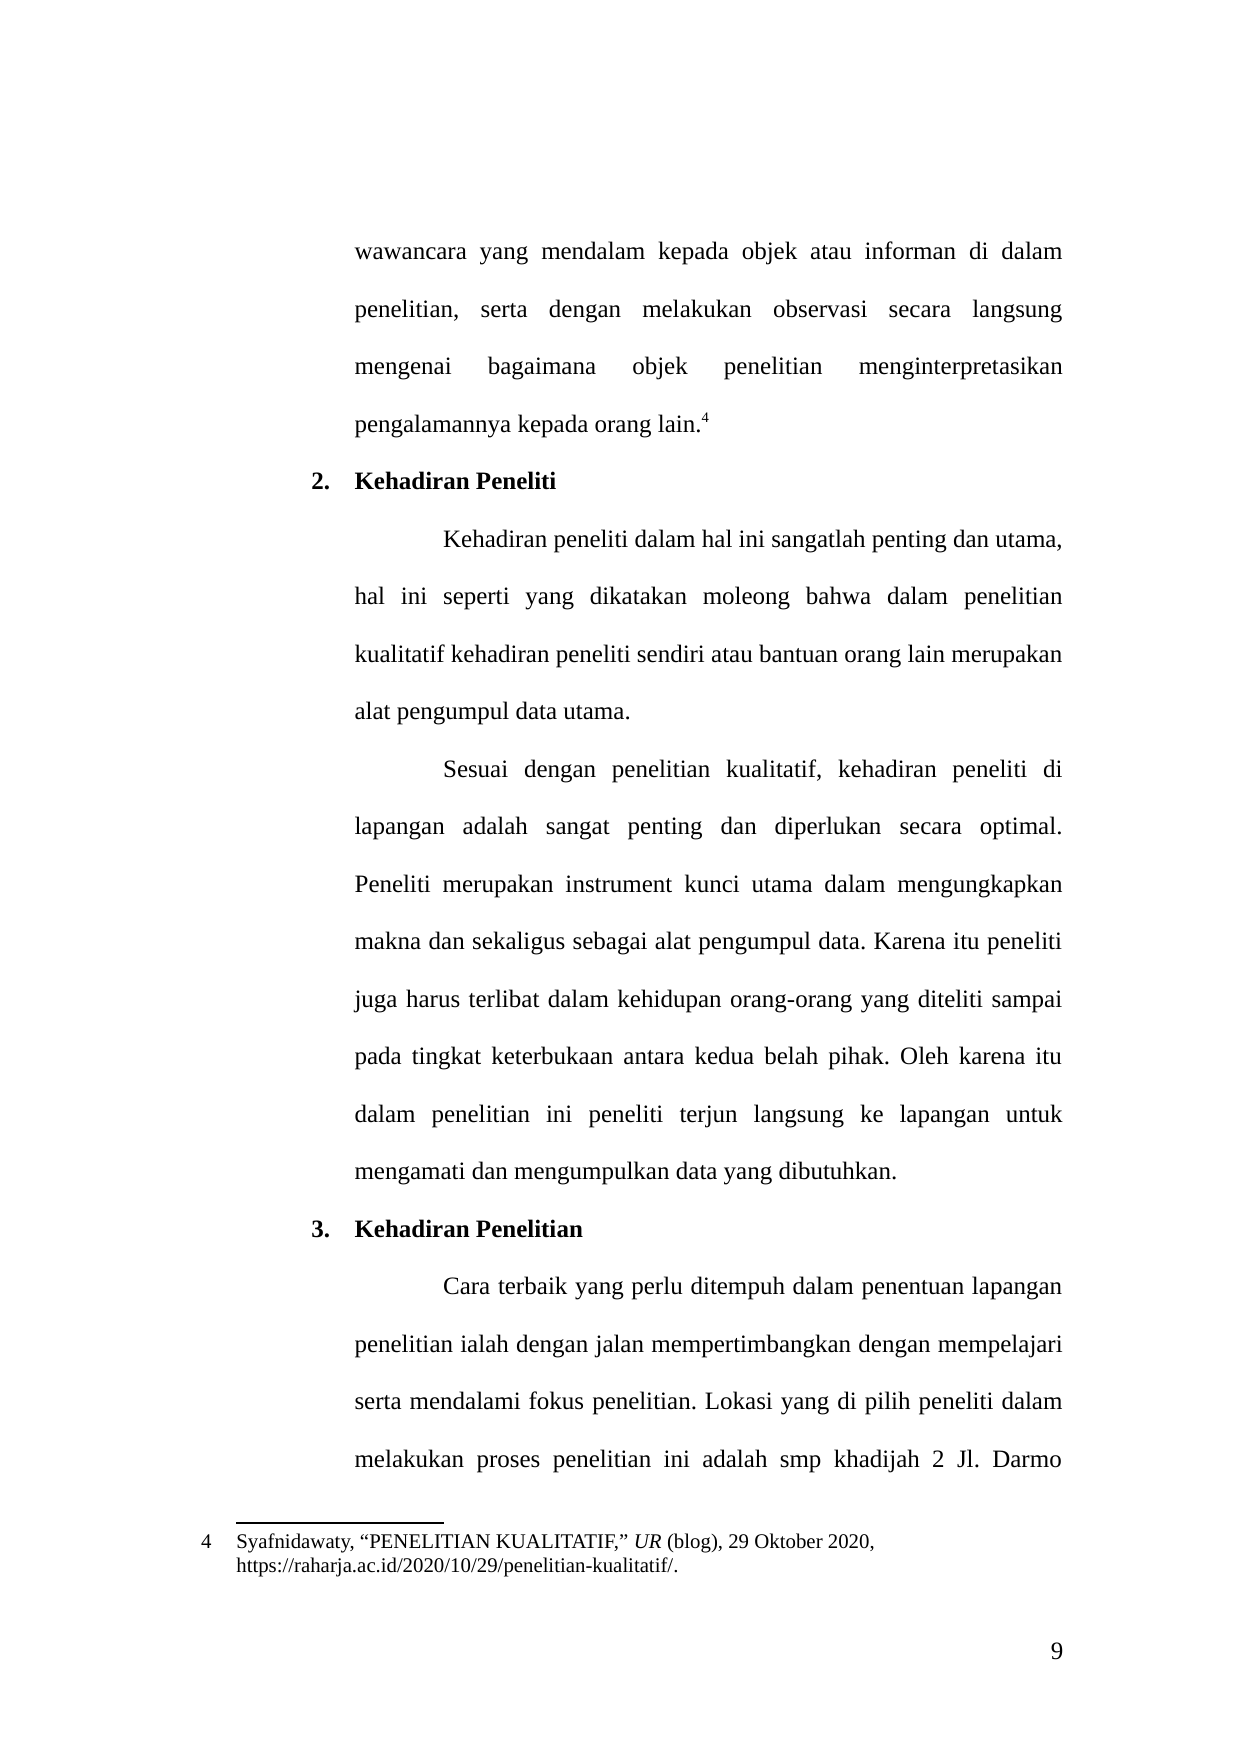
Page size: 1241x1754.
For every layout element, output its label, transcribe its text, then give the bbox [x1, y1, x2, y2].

text Kehadiran peneliti dalam hal ini sangatlah penting dan utama, hal ini seperti yang dikatakan moleong bahwa dalam penelitian kualitatif kehadiran peneliti sendiri atau bantuan orang lain merupakan alat pengumpul data utama. [354, 524, 1063, 725]
text Cara terbaik yang perlu ditempuh dalam penentuan lapangan penelitian ialah dengan jalan mempertimbangkan dengan mempelajari serta mendalami fokus penelitian. Lokasi yang di pilih peneliti dalam melakukan proses penelitian ini adalah smp khadijah 2 Jl. Darmo [354, 1271, 1063, 1472]
text Syafnidawaty, “PENELITIAN KUALITATIF,” UR (blog), 29 Oktober 2020, https://raharja.ac.id/2020/10/29/penelitian-kualitatif/. [201, 1529, 1063, 1577]
text wawancara yang mendalam kepada objek atau informan di dalam penelitian, serta dengan melakukan observasi secara langsung mengenai bagaimana objek penelitian menginterpretasikan pengalamannya kepada orang lain. [354, 236, 1063, 437]
subtitle kehadiran peneliti [311, 466, 1063, 495]
text Sesuai dengan penelitian kualitatif, kehadiran peneliti di lapangan adalah sangat penting dan diperlukan secara optimal. Peneliti merupakan instrument kunci utama dalam mengungkapkan makna dan sekaligus sebagai alat pengumpul data. Karena itu peneliti juga harus terlibat dalam kehidupan orang-orang yang diteliti sampai pada tingkat keterbukaan antara kedua belah pihak. Oleh karena itu dalam penelitian ini peneliti terjun langsung ke lapangan untuk mengamati dan mengumpulkan data yang dibutuhkan. [354, 754, 1063, 1185]
subtitle Kehadiran penelitian [311, 1214, 1063, 1242]
